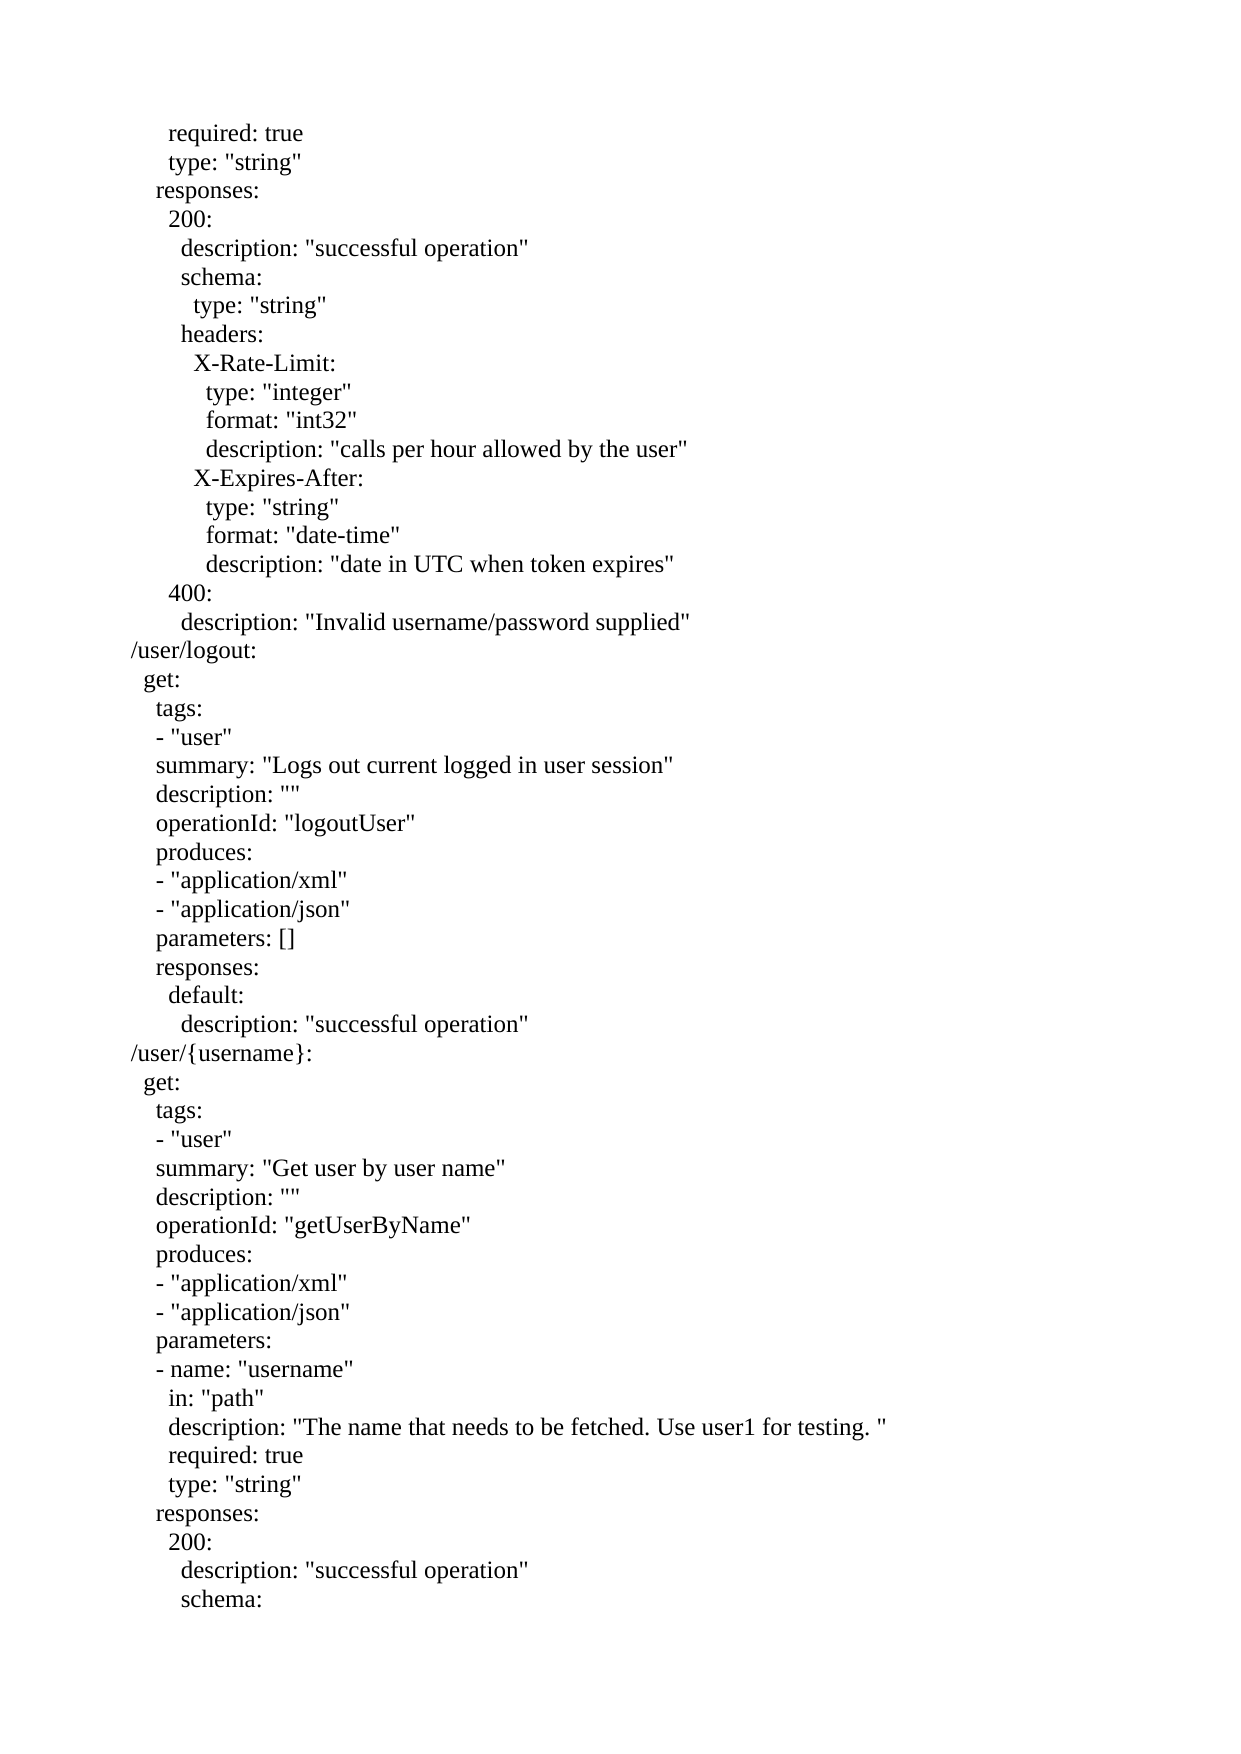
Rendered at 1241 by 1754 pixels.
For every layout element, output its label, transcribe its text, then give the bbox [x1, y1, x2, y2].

text produces: [118, 1239, 1122, 1268]
text type: "string" [118, 492, 1122, 521]
text - "application/json" [118, 1297, 1122, 1326]
text headers: [118, 319, 1122, 348]
text - "application/json" [118, 894, 1122, 923]
text - "application/xml" [118, 1268, 1122, 1297]
text operationId: "logoutUser" [118, 808, 1122, 837]
text type: "string" [118, 291, 1122, 319]
text 200: [118, 204, 1122, 233]
text - "user" [118, 722, 1122, 751]
text parameters: [] [118, 923, 1122, 952]
text description: "" [118, 779, 1122, 808]
text 200: [118, 1527, 1122, 1556]
text schema: [118, 1584, 1122, 1613]
text operationId: "getUserByName" [118, 1211, 1122, 1239]
text format: "date-time" [118, 521, 1122, 549]
text schema: [118, 262, 1122, 291]
text responses: [118, 176, 1122, 204]
text default: [118, 981, 1122, 1009]
text format: "int32" [118, 406, 1122, 434]
text tags: [118, 1096, 1122, 1124]
text 400: [118, 578, 1122, 607]
text description: "successful operation" [118, 233, 1122, 262]
text in: "path" [118, 1383, 1122, 1412]
text description: "calls per hour allowed by the user" [118, 434, 1122, 463]
text description: "The name that needs to be fetched. Use user1 for testing. " [118, 1412, 1122, 1441]
text parameters: [118, 1326, 1122, 1354]
text - name: "username" [118, 1354, 1122, 1383]
text X-Rate-Limit: [118, 348, 1122, 377]
text description: "date in UTC when token expires" [118, 549, 1122, 578]
text required: true [118, 118, 1122, 147]
text produces: [118, 837, 1122, 866]
text tags: [118, 693, 1122, 722]
text required: true [118, 1441, 1122, 1469]
text responses: [118, 1498, 1122, 1527]
text /user/{username}: [118, 1038, 1122, 1067]
text get: [118, 664, 1122, 693]
text summary: "Get user by user name" [118, 1153, 1122, 1182]
text type: "string" [118, 1469, 1122, 1498]
text description: "" [118, 1182, 1122, 1211]
text X-Expires-After: [118, 463, 1122, 492]
text type: "integer" [118, 377, 1122, 406]
text description: "successful operation" [118, 1009, 1122, 1038]
text type: "string" [118, 147, 1122, 176]
text - "application/xml" [118, 866, 1122, 894]
text description: "successful operation" [118, 1556, 1122, 1584]
text get: [118, 1067, 1122, 1096]
text description: "Invalid username/password supplied" [118, 607, 1122, 636]
text responses: [118, 952, 1122, 981]
text /user/logout: [118, 636, 1122, 664]
text summary: "Logs out current logged in user session" [118, 751, 1122, 779]
text - "user" [118, 1124, 1122, 1153]
